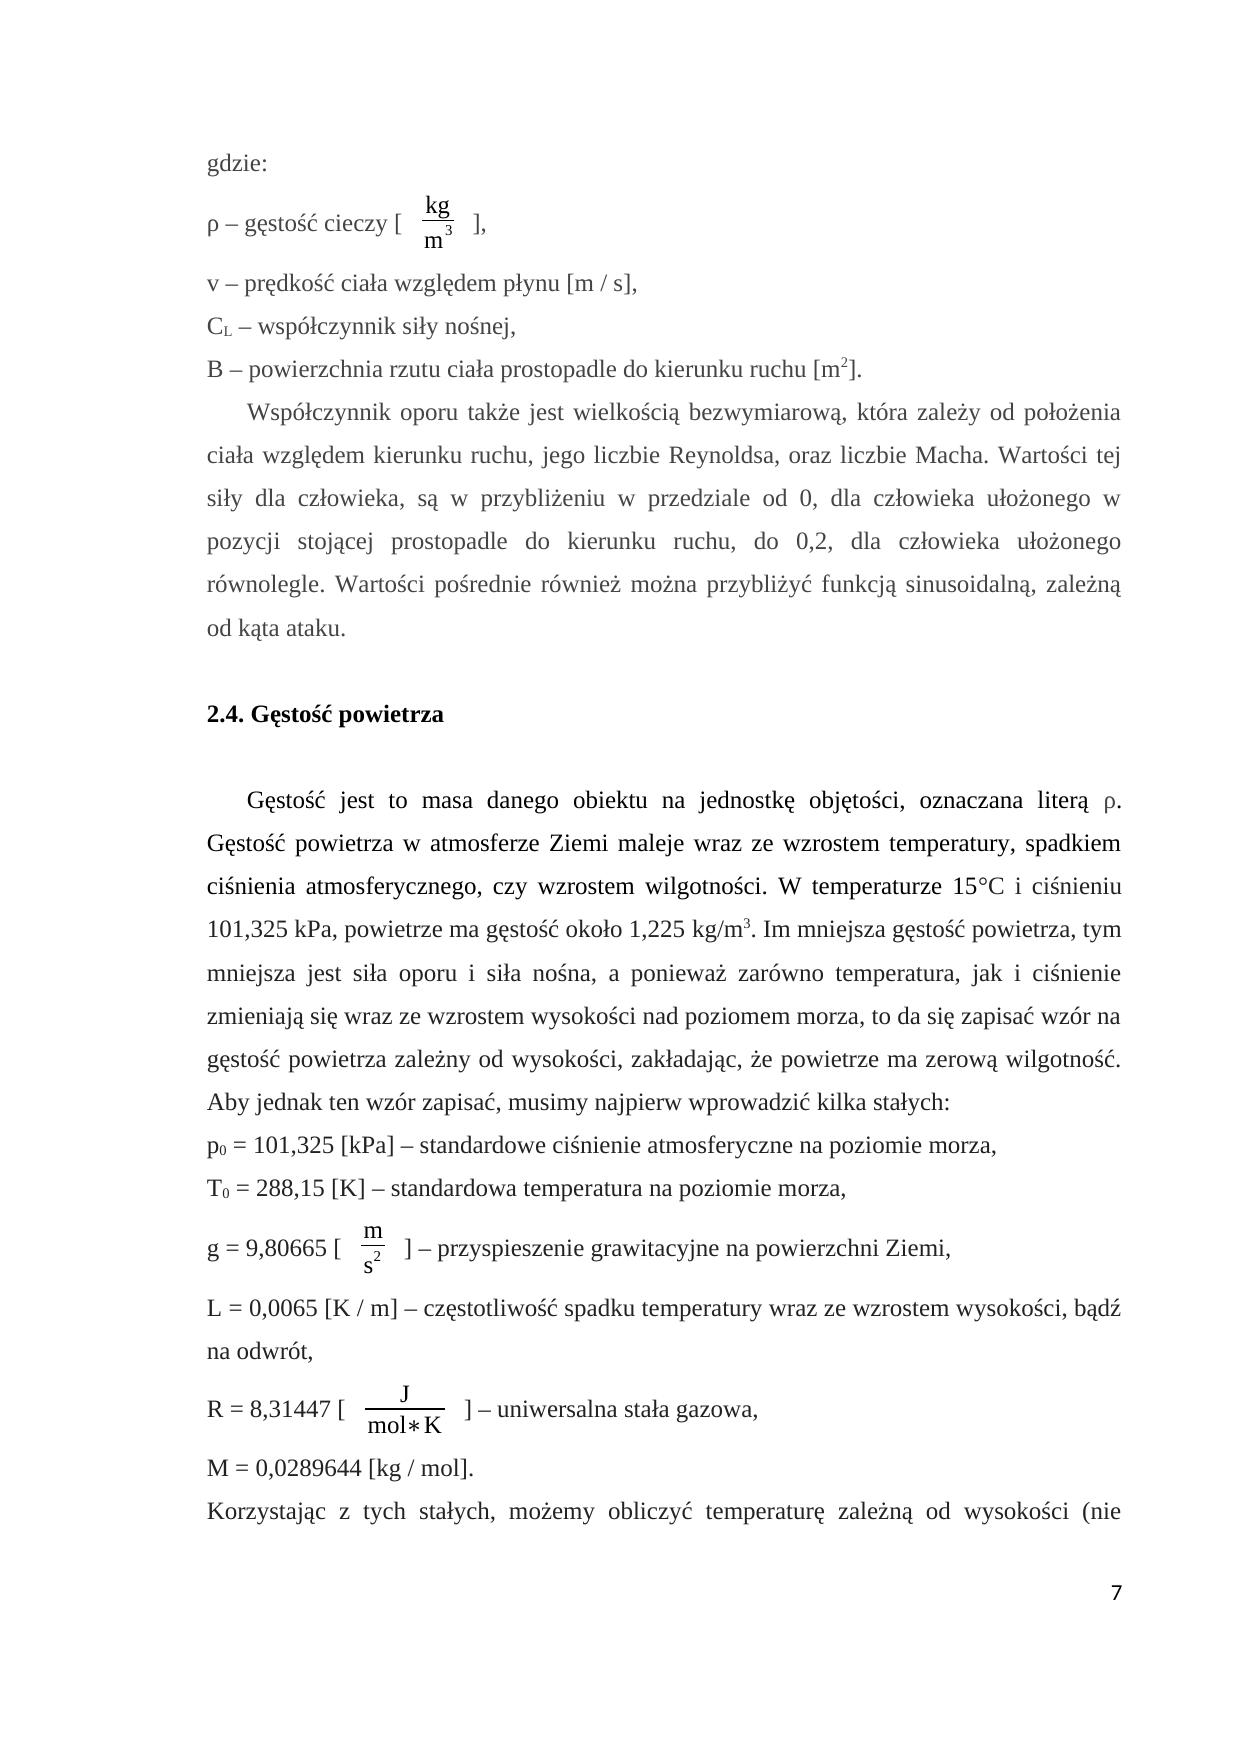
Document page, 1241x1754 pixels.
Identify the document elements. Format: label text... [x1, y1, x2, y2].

text v – prędkość ciała względem płynu [m / s], [207, 268, 1122, 296]
text M = 0,0289644 [kg / mol]. [207, 1453, 1122, 1482]
text CL – współczynnik siły nośnej, [207, 311, 1122, 339]
text R = 8,31447 [] – uniwersalna stała gazowa, [207, 1379, 1122, 1438]
text g = 9,80665 [] – przyspieszenie grawitacyjne na powierzchni Ziemi, [207, 1216, 1122, 1279]
text Gęstość jest to masa danego obiektu na jednostkę objętości, oznaczana literą ρ. Gęstość powietrza w atmosferze Ziemi maleje wraz ze wzrostem temperatury, spadkiem ciśnienia atmosferycznego, czy wzrostem wilgotności. W temperaturze 15°C i ciśnieniu 101,325 kPa, powietrze ma gęstość około 1,225 kg/m3. Im mniejsza gęstość powietrza, tym mniejsza jest siła oporu i siła nośna, a ponieważ zarówno temperatura, jak i ciśnienie zmieniają się wraz ze wzrostem wysokości nad poziomem morza, to da się zapisać wzór na gęstość powietrza zależny od wysokości, zakładając, że powietrze ma zerową wilgotność. Aby jednak ten wzór zapisać, musimy najpierw wprowadzić kilka stałych: [207, 785, 1122, 1116]
text ρ – gęstość cieczy [], [207, 191, 1122, 253]
text p0 = 101,325 [kPa] – standardowe ciśnienie atmosferyczne na poziomie morza, [207, 1130, 1122, 1159]
text B – powierzchnia rzutu ciała prostopadle do kierunku ruchu [m2]. [207, 354, 1122, 383]
text Korzystając z tych stałych, możemy obliczyć temperaturę zależną od wysokości (nie [207, 1496, 1122, 1525]
text T0 = 288,15 [K] – standardowa temperatura na poziomie morza, [207, 1173, 1122, 1202]
text 2.4. Gęstość powietrza [207, 699, 1122, 728]
text L = 0,0065 [K / m] – częstotliwość spadku temperatury wraz ze wzrostem wysokości, bądź na odwrót, [207, 1293, 1122, 1365]
text gdzie: [207, 148, 1122, 176]
text Współczynnik oporu także jest wielkością bezwymiarową, która zależy od położenia ciała względem kierunku ruchu, jego liczbie Reynoldsa, oraz liczbie Macha. Wartości tej siły dla człowieka, są w przybliżeniu w przedziale od 0, dla człowieka ułożonego w pozycji stojącej prostopadle do kierunku ruchu, do 0,2, dla człowieka ułożonego równolegle. Wartości pośrednie również można przybliżyć funkcją sinusoidalną, zależną od kąta ataku. [207, 397, 1122, 641]
